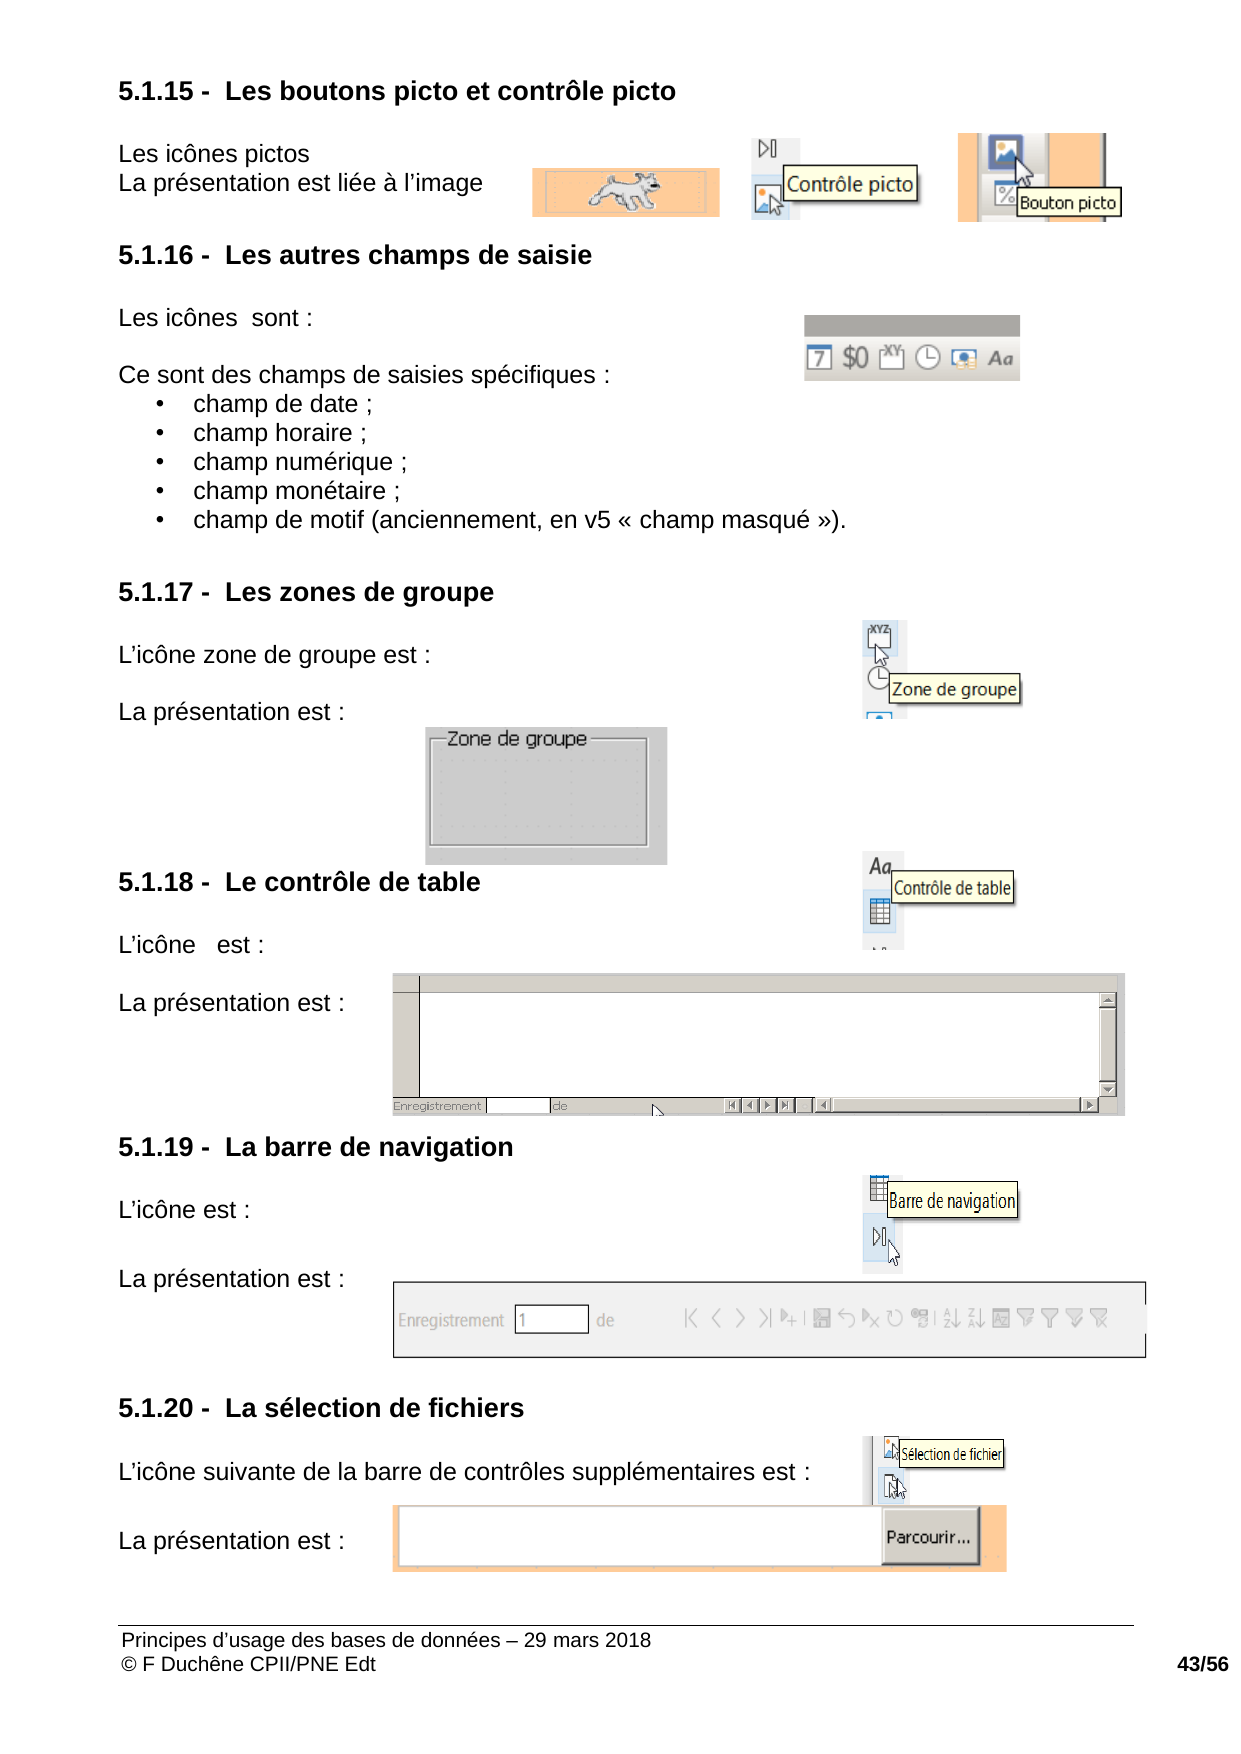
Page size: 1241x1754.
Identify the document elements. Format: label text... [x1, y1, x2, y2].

text La présentation est : [118, 1526, 392, 1555]
subtitle Les autres champs de saisie [118, 239, 1134, 270]
text Ce sont des champs de saisies spécifiques : [118, 361, 1134, 389]
text L’icône est : [118, 1195, 862, 1223]
picture [392, 1278, 1161, 1369]
subtitle La barre de navigation [118, 1131, 1134, 1162]
subtitle [1024, 866, 1134, 897]
text La présentation est liée à l’image [118, 168, 532, 197]
text [945, 139, 957, 168]
picture [862, 851, 1024, 950]
subtitle Le contrôle de table [118, 866, 862, 897]
text L’icône suivante de la barre de contrôles supplémentaires est : [118, 1457, 862, 1485]
picture [392, 973, 1126, 1116]
list champ de motif (anciennement, en v5 « champ masqué »). [156, 505, 1134, 533]
picture [392, 1436, 1024, 1572]
subtitle Les zones de groupe [118, 576, 1134, 607]
list champ monétaire ; [156, 476, 1134, 505]
text Les icônes pictos [118, 139, 751, 168]
list champ numérique ; [156, 447, 1134, 476]
subtitle La sélection de fichiers [118, 1392, 1134, 1424]
text [1007, 1526, 1134, 1555]
picture [957, 133, 1122, 222]
picture [751, 138, 945, 220]
subtitle Les boutons picto et contrôle picto [118, 75, 1134, 106]
picture [862, 1175, 1024, 1274]
text [1024, 1195, 1134, 1223]
text L’icône est : [118, 930, 1134, 959]
text Les icônes sont : [118, 303, 1134, 332]
text [1122, 139, 1134, 168]
text [1024, 1457, 1134, 1485]
list champ de date ; [156, 389, 1134, 418]
picture [804, 315, 1021, 381]
text [1024, 640, 1134, 668]
text La présentation est : [118, 988, 392, 1017]
picture [425, 727, 668, 865]
list champ horaire ; [156, 418, 1134, 447]
picture [862, 620, 1024, 719]
text La présentation est : [118, 1264, 1134, 1293]
text La présentation est : [118, 697, 1134, 726]
text [720, 168, 751, 197]
text L’icône zone de groupe est : [118, 640, 862, 668]
